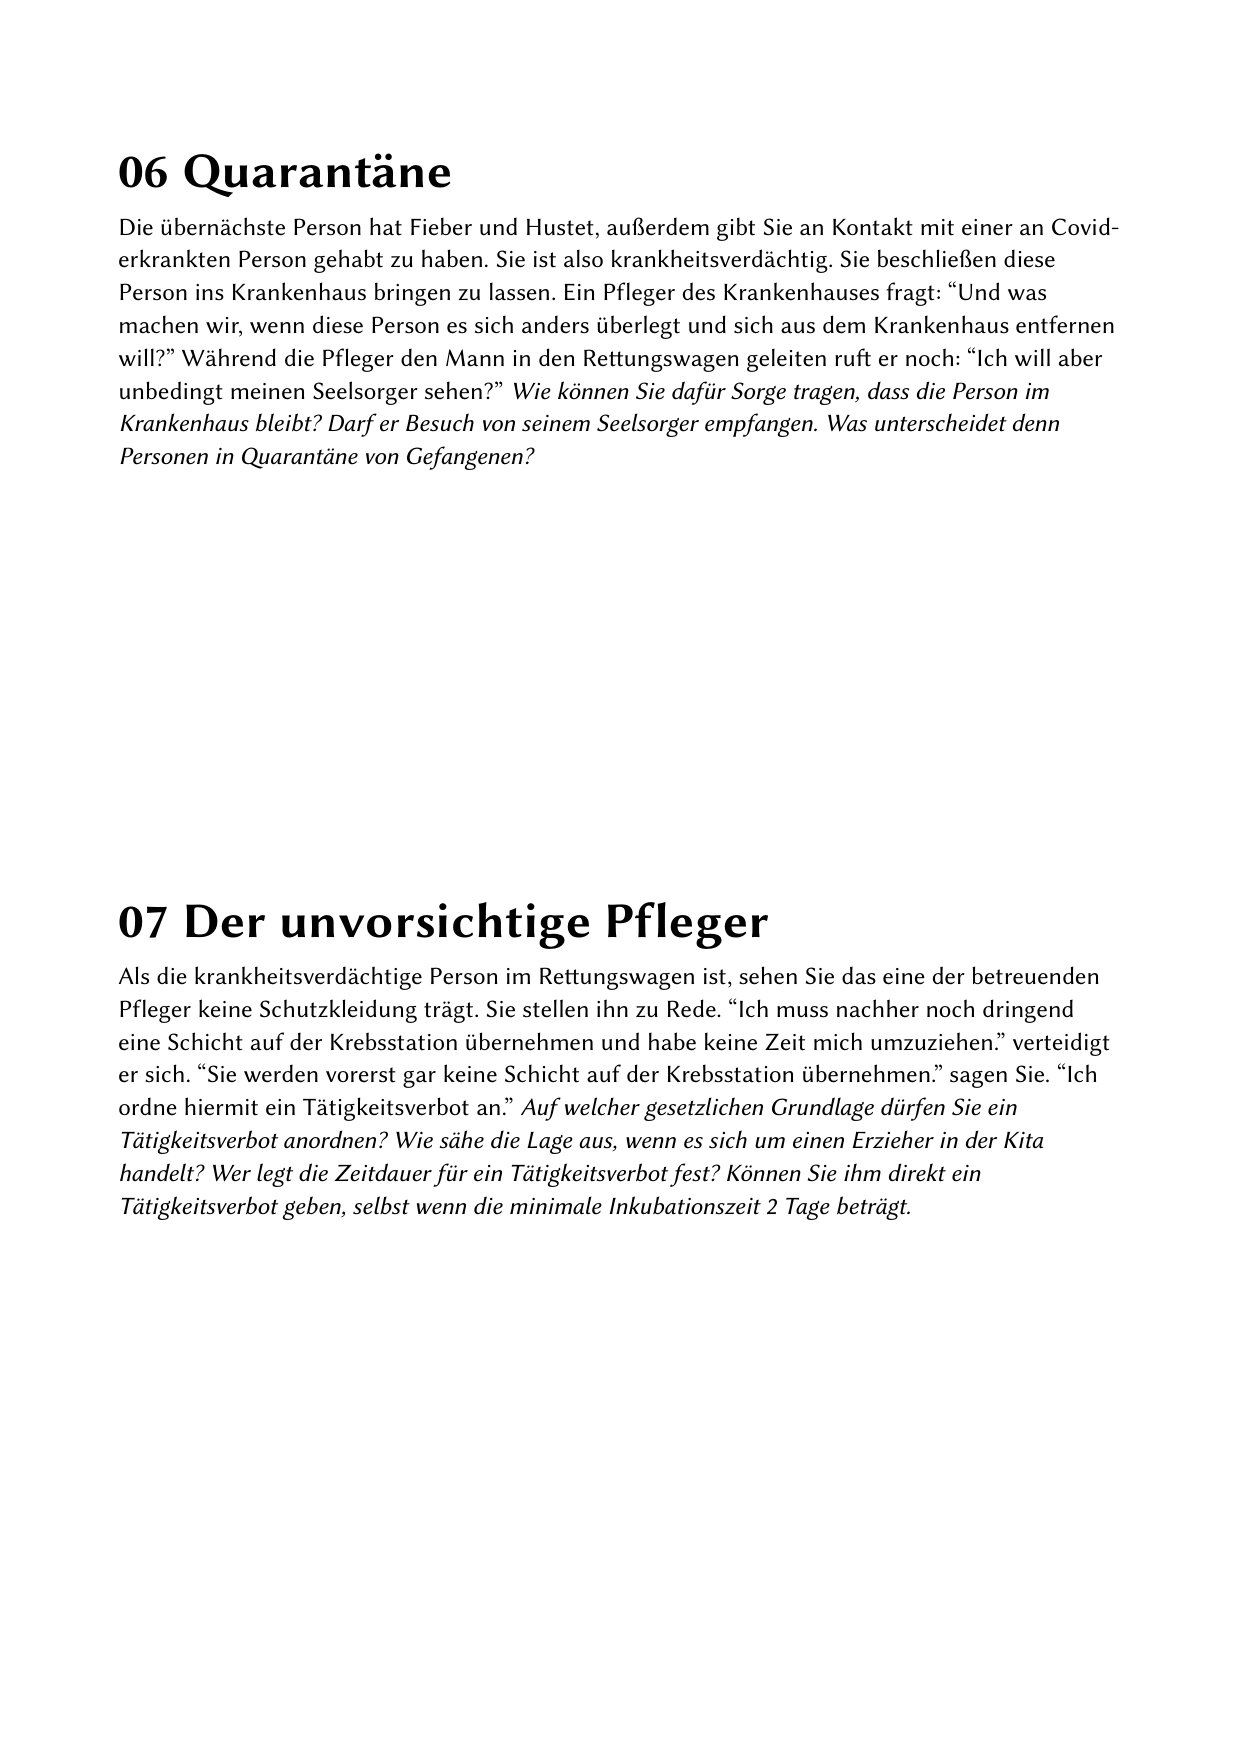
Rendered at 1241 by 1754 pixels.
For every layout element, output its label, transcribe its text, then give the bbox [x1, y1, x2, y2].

text Als die krankheitsverdächtige Person im Rettungswagen ist, sehen Sie das eine der betreuenden Pfleger keine Schutzkleidung trägt. Sie stellen ihn zu Rede. “Ich muss nachher noch dringend eine Schicht auf der Krebsstation übernehmen und habe keine Zeit mich umzuziehen.” verteidigt er sich. “Sie werden vorerst gar keine Schicht auf der Krebsstation übernehmen.” sagen Sie. “Ich ordne hiermit ein Tätigkeitsverbot an.” Auf welcher gesetzlichen Grundlage dürfen Sie ein Tätigkeitsverbot anordnen? Wie sähe die Lage aus, wenn es sich um einen Erzieher in der Kita handelt? Wer legt die Zeitdauer für ein Tätigkeitsverbot fest? Können Sie ihm direkt ein Tätigkeitsverbot geben, selbst wenn die minimale Inkubationszeit 2 Tage beträgt. [118, 962, 1122, 1220]
subtitle 06 Quarantäne [118, 143, 1122, 200]
subtitle 07 Der unvorsichtige Pfleger [118, 893, 1122, 949]
text Die übernächste Person hat Fieber und Hustet, außerdem gibt Sie an Kontakt mit einer an Covid-erkrankten Person gehabt zu haben. Sie ist also krankheitsverdächtig. Sie beschließen diese Person ins Krankenhaus bringen zu lassen. Ein Pfleger des Krankenhauses fragt: “Und was machen wir, wenn diese Person es sich anders überlegt und sich aus dem Krankenhaus entfernen will?” Während die Pfleger den Mann in den Rettungswagen geleiten ruft er noch: “Ich will aber unbedingt meinen Seelsorger sehen?” Wie können Sie dafür Sorge tragen, dass die Person im Krankenhaus bleibt? Darf er Besuch von seinem Seelsorger empfangen. Was unterscheidet denn Personen in Quarantäne von Gefangenen? [118, 213, 1122, 471]
